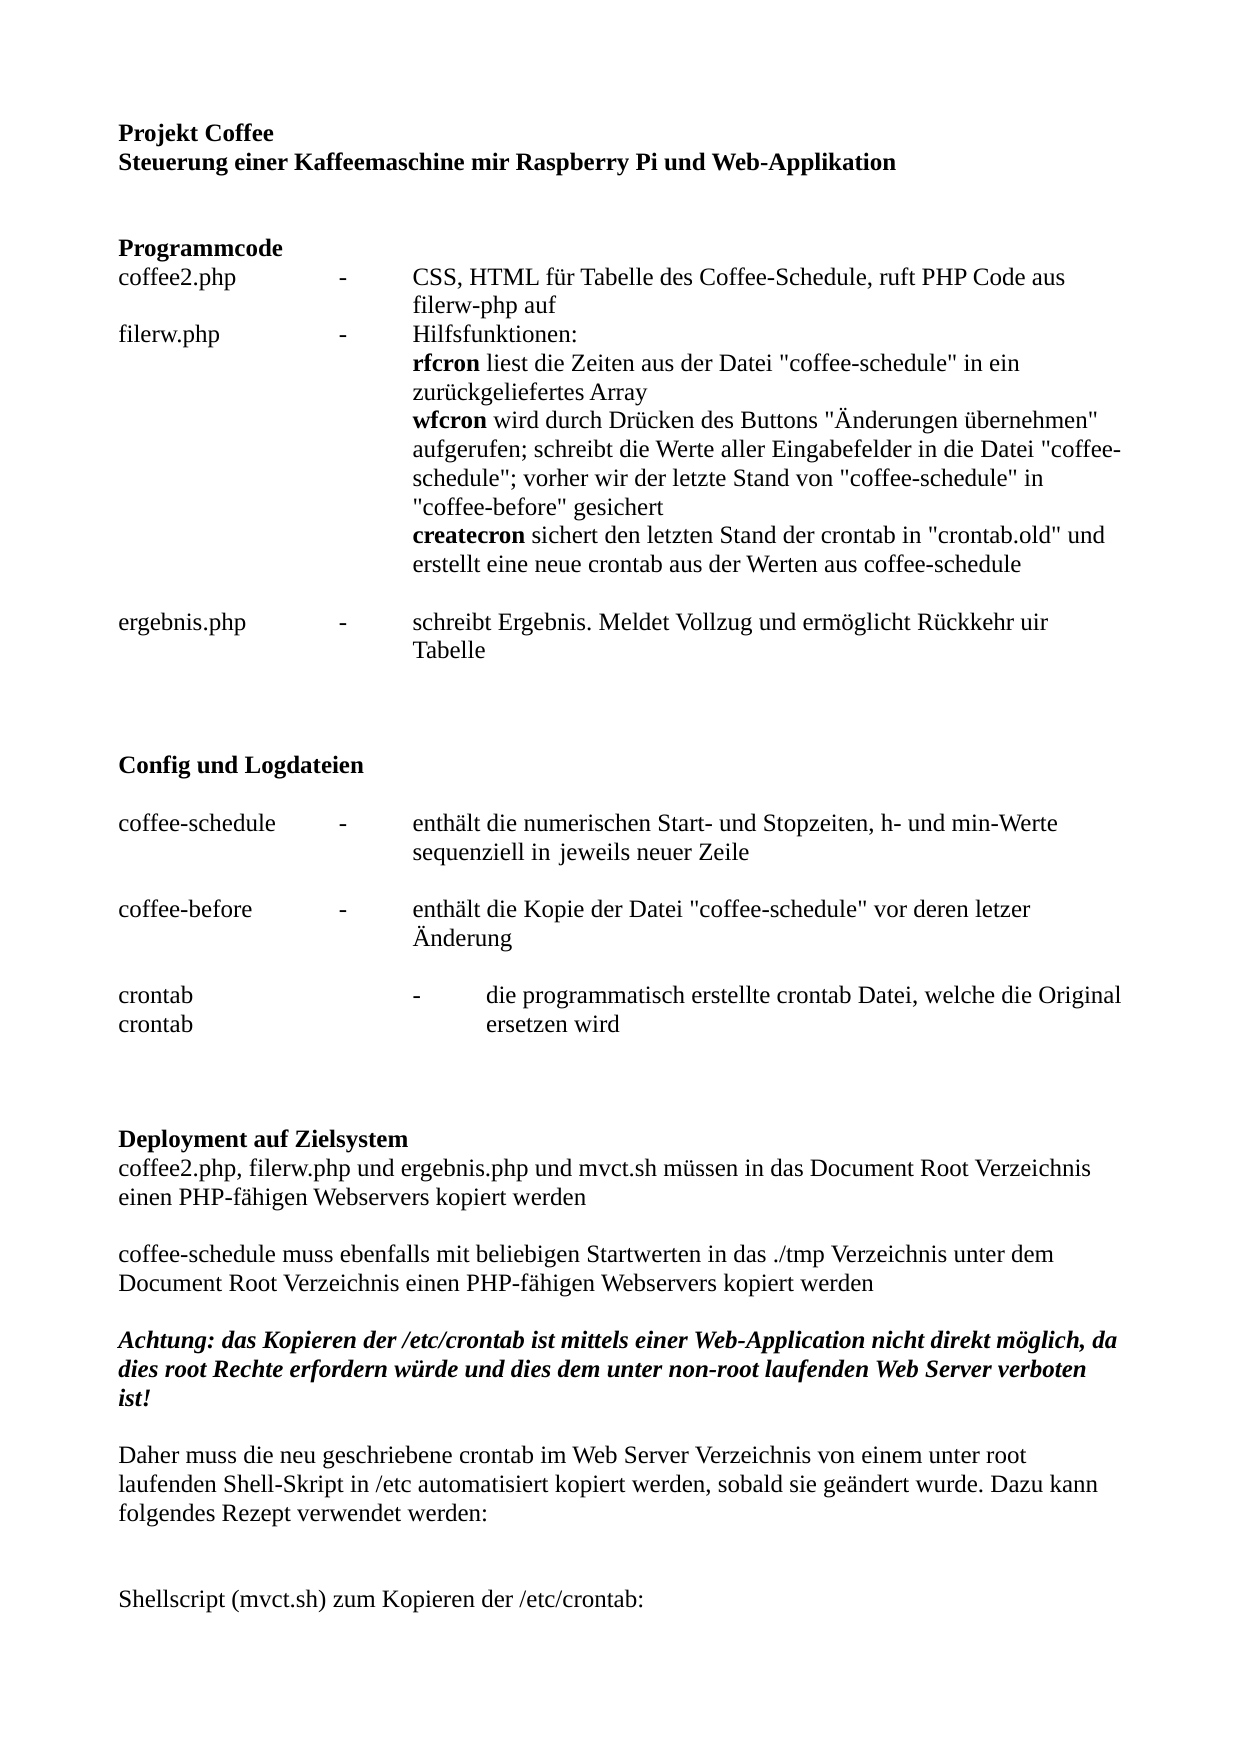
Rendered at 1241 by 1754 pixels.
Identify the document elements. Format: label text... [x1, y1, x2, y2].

text filerw.php - Hilfsfunktionen: [118, 319, 1122, 348]
text coffee2.php, filerw.php und ergebnis.php und mvct.sh müssen in das Document Root Verzeichnis einen PHP-fähigen Webservers kopiert werden [118, 1153, 1122, 1211]
text Shellscript (mvct.sh) zum Kopieren der /etc/crontab: [118, 1584, 1122, 1613]
text createcron sichert den letzten Stand der crontab in "crontab.old" und erstellt eine neue crontab aus der Werten aus coffee-schedule [118, 521, 1122, 578]
text coffee-schedule - enthält die numerischen Start- und Stopzeiten, h- und min-Werte sequenziell in jeweils neuer Zeile [118, 808, 1122, 866]
text Achtung: das Kopieren der /etc/crontab ist mittels einer Web-Application nicht direkt möglich, da dies root Rechte erfordern würde und dies dem unter non-root laufenden Web Server verboten ist! [118, 1326, 1122, 1412]
text coffee-schedule muss ebenfalls mit beliebigen Startwerten in das ./tmp Verzeichnis unter dem Document Root Verzeichnis einen PHP-fähigen Webservers kopiert werden [118, 1239, 1122, 1297]
text crontab - die programmatisch erstellte crontab Datei, welche die Original crontab ersetzen wird [118, 981, 1122, 1038]
text coffee-before - enthält die Kopie der Datei "coffee-schedule" vor deren letzer Änderung [118, 894, 1122, 952]
text Daher muss die neu geschriebene crontab im Web Server Verzeichnis von einem unter root laufenden Shell-Skript in /etc automatisiert kopiert werden, sobald sie geändert wurde. Dazu kann folgendes Rezept verwendet werden: [118, 1441, 1122, 1527]
text rfcron liest die Zeiten aus der Datei "coffee-schedule" in ein zurückgeliefertes Array [118, 348, 1122, 406]
text ergebnis.php - schreibt Ergebnis. Meldet Vollzug und ermöglicht Rückkehr uir Tabelle [118, 607, 1122, 664]
text Deployment auf Zielsystem [118, 1124, 1122, 1153]
text Projekt Coffee [118, 118, 1122, 147]
text Programmcode [118, 233, 1122, 262]
text Steuerung einer Kaffeemaschine mir Raspberry Pi und Web-Applikation [118, 147, 1122, 176]
text wfcron wird durch Drücken des Buttons "Änderungen übernehmen" aufgerufen; schreibt die Werte aller Eingabefelder in die Datei "coffee- schedule"; vorher wir der letzte Stand von "coffee-schedule" in "coffee-before" gesichert [118, 406, 1122, 521]
text Config und Logdateien [118, 751, 1122, 779]
text coffee2.php - CSS, HTML für Tabelle des Coffee-Schedule, ruft PHP Code aus filerw-php auf [118, 262, 1122, 319]
